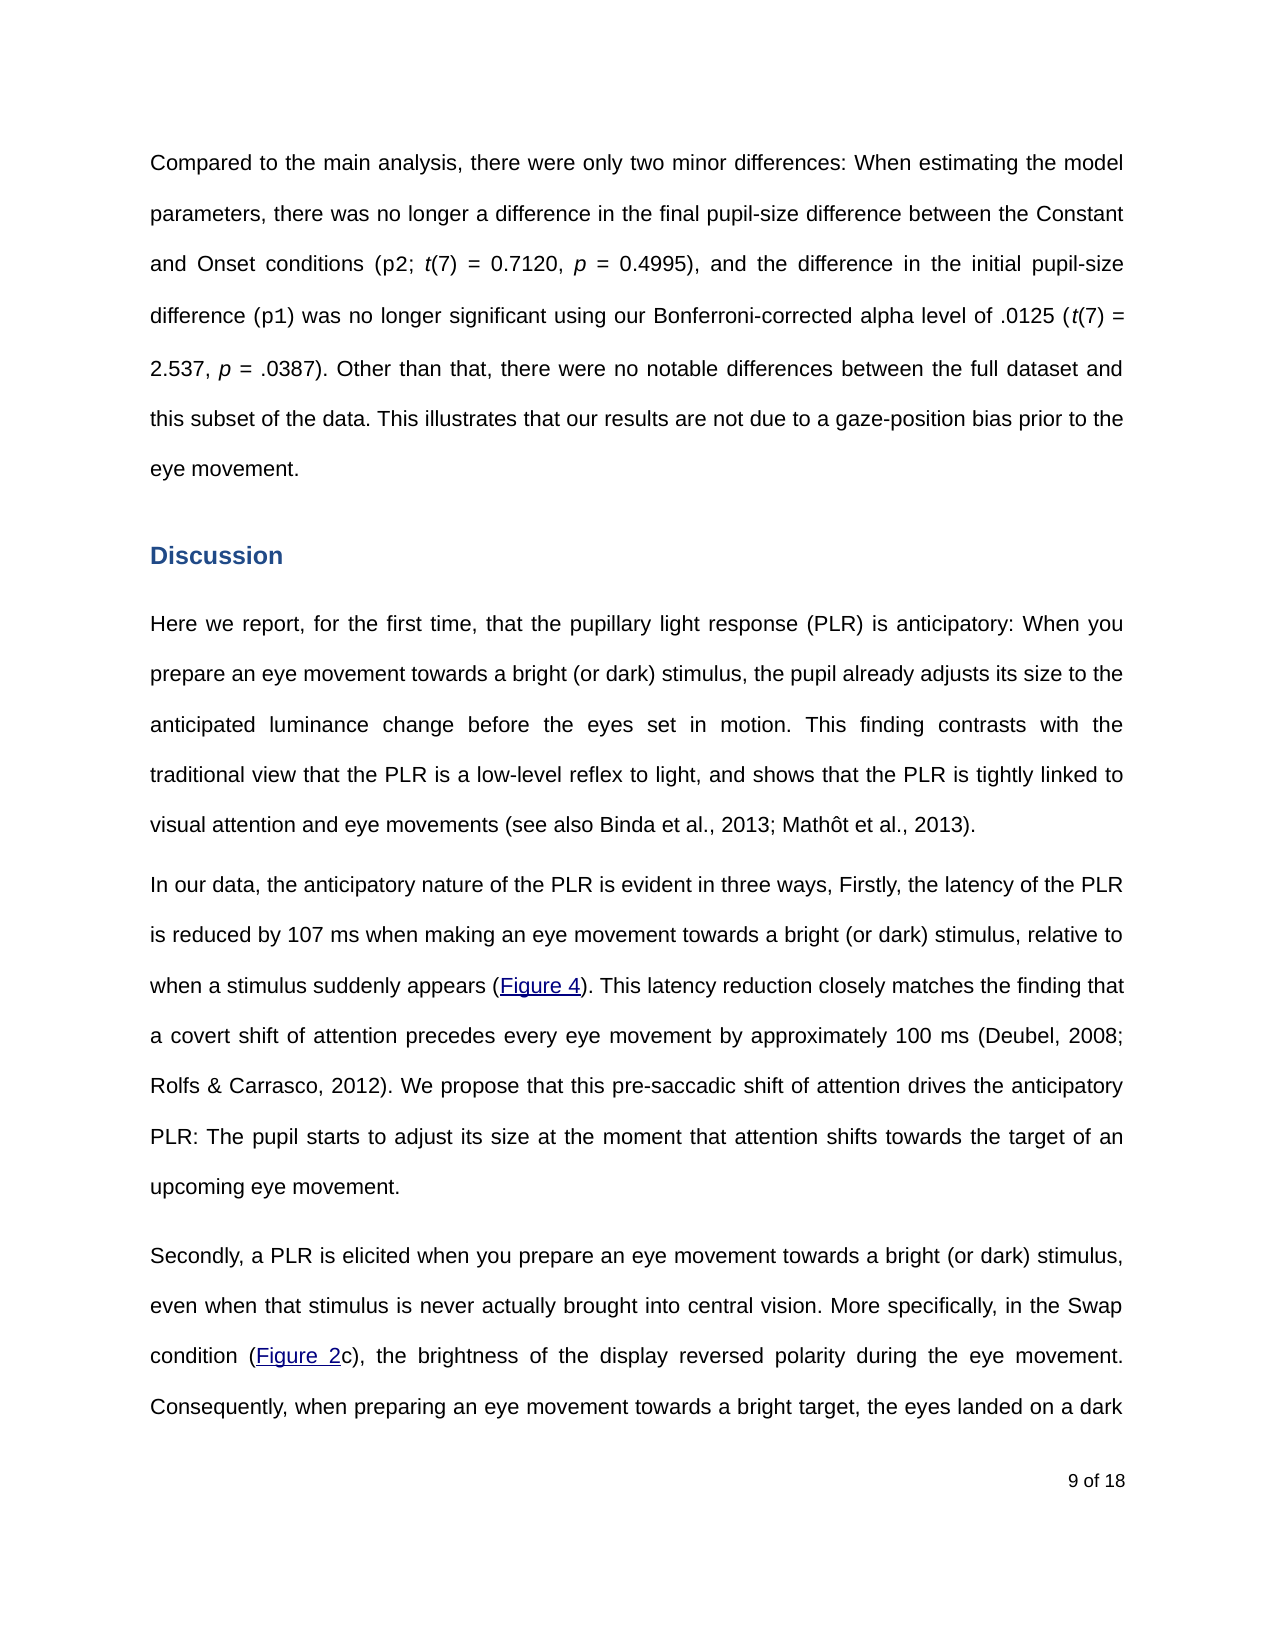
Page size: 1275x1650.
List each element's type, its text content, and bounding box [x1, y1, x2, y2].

text Secondly, a PLR is elicited when you prepare an eye movement towards a bright (or dark) stimulus, even when that stimulus is never actually brought into central vision. More specifically, in the Swap condition (Figure 2c), the brightness of the display reversed polarity during the eye movement. Consequently, when preparing an eye movement towards a bright target, the eyes landed on a dark [150, 1242, 1125, 1419]
text Compared to the main analysis, there were only two minor differences: When estimating the model parameters, there was no longer a difference in the final pupil-size difference between the Constant and Onset conditions (p2; t(7) = 0.7120, p = 0.4995), and the difference in the initial pupil-size difference (p1) was no longer significant using our Bonferroni-corrected alpha level of .0125 (t(7) = 2.537, p = .0387). Other than that, there were no notable differences between the full dataset and this subset of the data. This illustrates that our results are not due to a gaze-position bias prior to the eye movement. [150, 150, 1125, 481]
text Here we report, for the first time, that the pupillary light response (PLR) is anticipatory: When you prepare an eye movement towards a bright (or dark) stimulus, the pupil already adjusts its size to the anticipated luminance change before the eyes set in motion. This finding contrasts with the traditional view that the PLR is a low-level reflex to light, and shows that the PLR is tightly linked to visual attention and eye movements (see also Binda et al., 2013; Mathôt et al., 2013). [150, 611, 1125, 837]
subtitle Discussion [150, 541, 1125, 569]
text In our data, the anticipatory nature of the PLR is evident in three ways, Firstly, the latency of the PLR is reduced by 107 ms when making an eye movement towards a bright (or dark) stimulus, relative to when a stimulus suddenly appears (Figure 4). This latency reduction closely matches the finding that a covert shift of attention precedes every eye movement by approximately 100 ms (Deubel, 2008; Rolfs & Carrasco, 2012). We propose that this pre-saccadic shift of attention drives the anticipatory PLR: The pupil starts to adjust its size at the moment that attention shifts towards the target of an upcoming eye movement. [150, 872, 1125, 1199]
